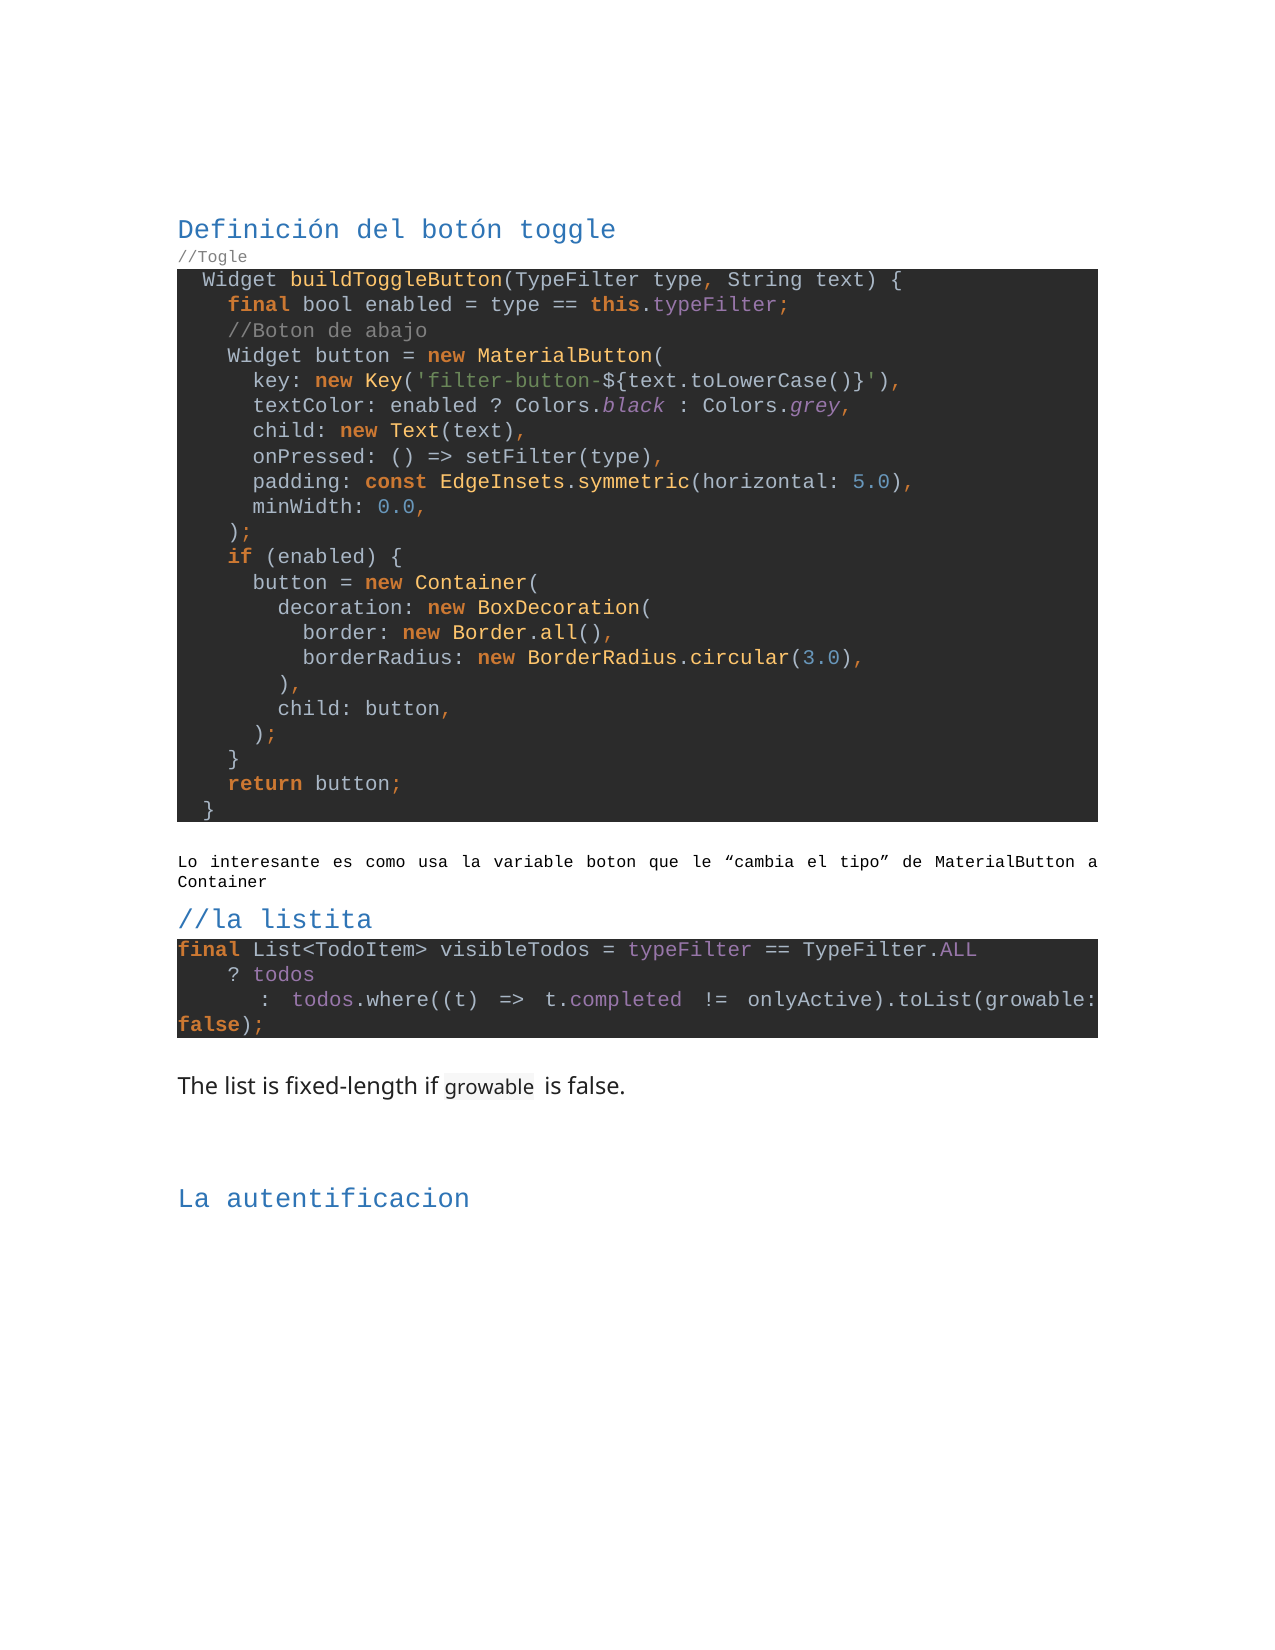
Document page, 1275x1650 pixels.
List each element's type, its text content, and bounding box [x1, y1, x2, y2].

text minWidth: 0.0, [177, 496, 1098, 520]
text ); [177, 723, 1098, 747]
text The list is fixed-length if growable is false. [177, 1069, 1098, 1101]
text final bool enabled = type == this.typeFilter; [177, 294, 1098, 318]
text child: button, [177, 698, 1098, 721]
text } [177, 798, 1098, 822]
text key: new Key('filter-button-${text.toLowerCase()}'), [177, 370, 1098, 394]
subtitle //la listita [177, 906, 1098, 937]
text return button; [177, 773, 1098, 797]
text Widget buildToggleButton(TypeFilter type, String text) { [177, 269, 1098, 293]
text //Boton de abajo [177, 319, 1098, 343]
text ? todos [177, 964, 1098, 988]
text if (enabled) { [177, 546, 1098, 570]
subtitle Definición del botón toggle [177, 216, 1098, 247]
text final List<TodoItem> visibleTodos = typeFilter == TypeFilter.ALL [177, 939, 1098, 962]
text : todos.where((t) => t.completed != onlyActive).toList(growable: false); [177, 989, 1098, 1038]
text textColor: enabled ? Colors.black : Colors.grey, [177, 395, 1098, 419]
text } [177, 748, 1098, 772]
text padding: const EdgeInsets.symmetric(horizontal: 5.0), [177, 471, 1098, 494]
subtitle La autentificacion [177, 1185, 1098, 1216]
text button = new Container( [177, 572, 1098, 595]
text onPressed: () => setFilter(type), [177, 446, 1098, 469]
text ); [177, 521, 1098, 545]
text decoration: new BoxDecoration( [177, 597, 1098, 621]
text ), [177, 672, 1098, 696]
text border: new Border.all(), [177, 622, 1098, 646]
text Widget button = new MaterialButton( [177, 345, 1098, 368]
text //Togle [177, 249, 1098, 268]
text Lo interesante es como usa la variable boton que le “cambia el tipo” de MaterialButton a Container [177, 853, 1098, 892]
text child: new Text(text), [177, 420, 1098, 444]
text borderRadius: new BorderRadius.circular(3.0), [177, 647, 1098, 671]
